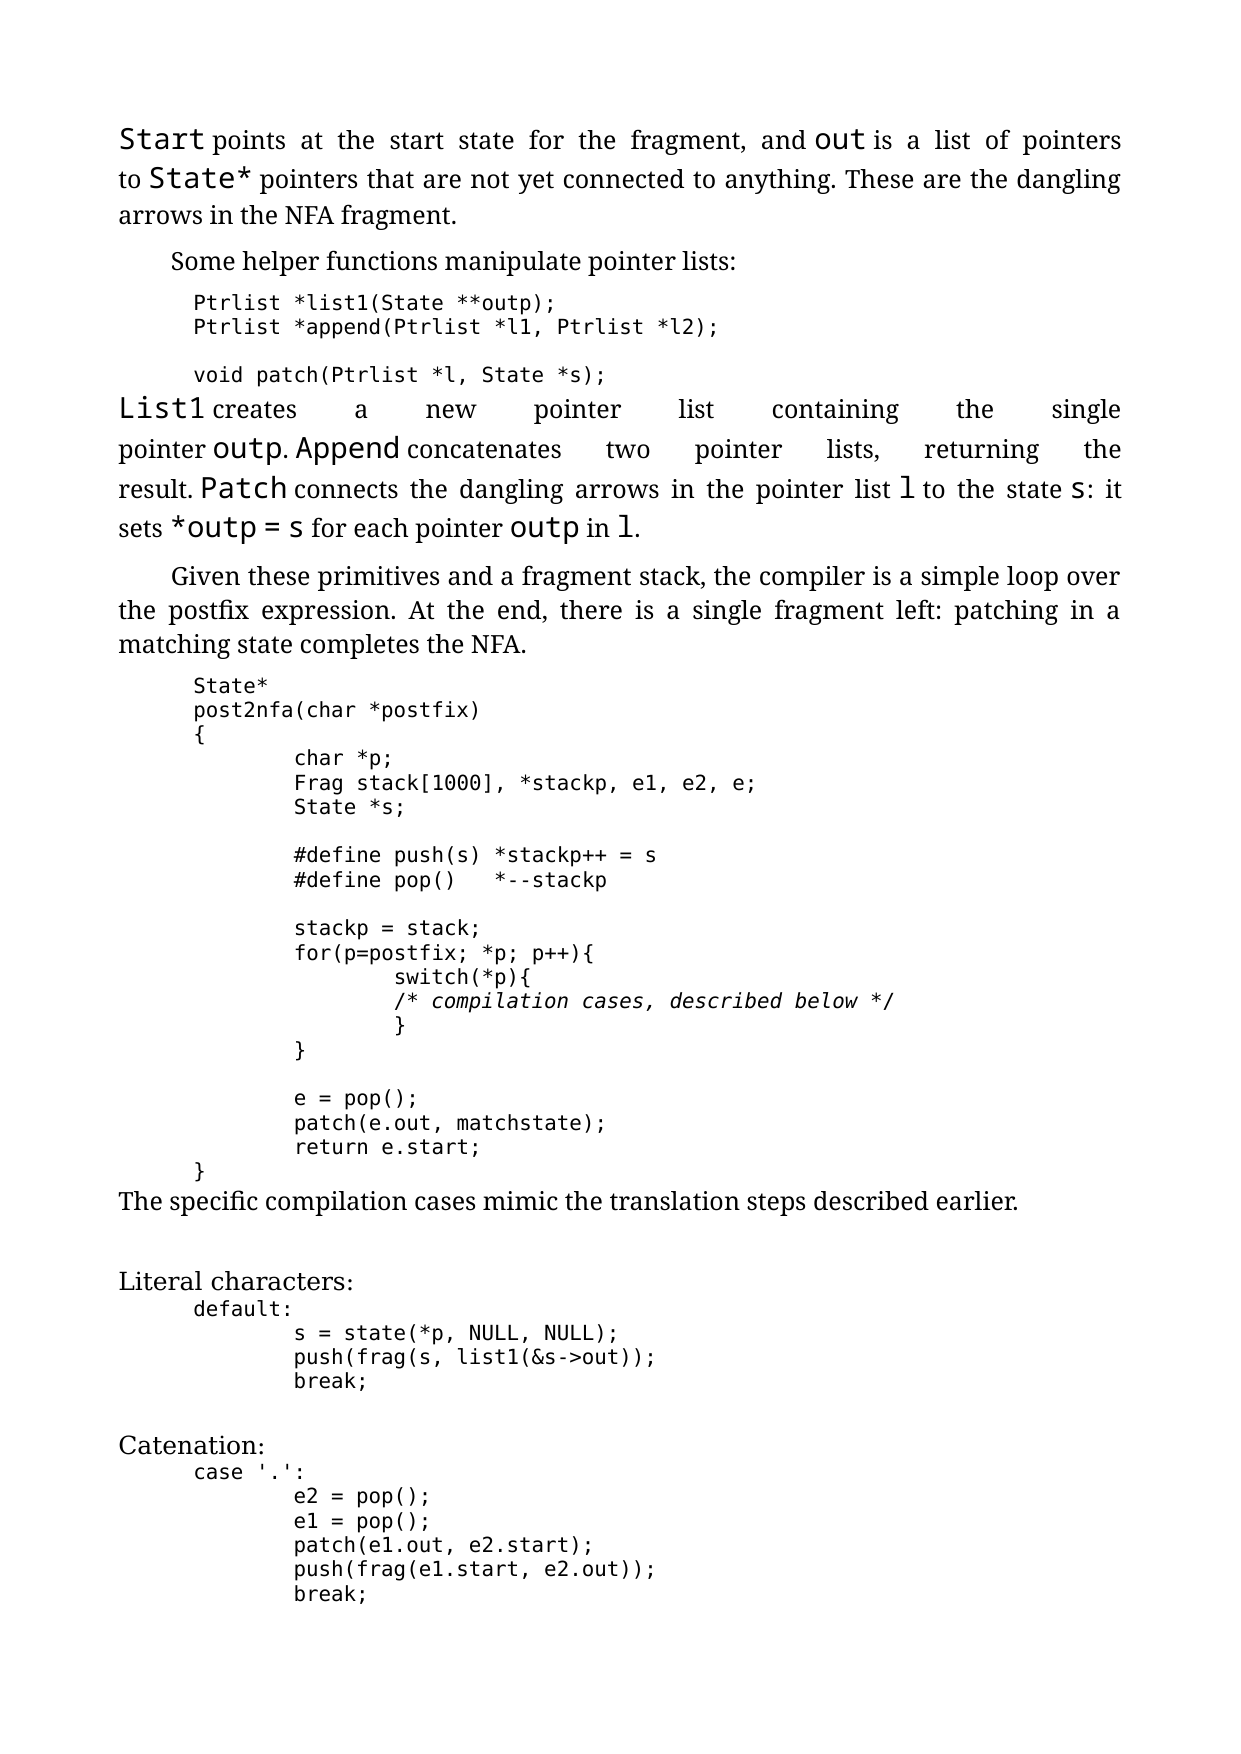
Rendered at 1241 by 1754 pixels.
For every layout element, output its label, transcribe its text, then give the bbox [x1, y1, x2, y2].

text char *p; [193, 746, 1047, 771]
table_cell Catenation: case '.': e2 = pop(); e1 = pop(); patch(e1.out, e2.start); push(frag(e1.start, e2.out)); break; [118, 1394, 871, 1606]
text void patch(Ptrlist *l, State *s); [193, 363, 1047, 388]
text stackp = stack; [193, 916, 1047, 941]
text return e.start; [193, 1135, 1047, 1159]
text Frag stack[1000], *stackp, e1, e2, e; [193, 771, 1047, 795]
text The specific compilation cases mimic the translation steps described earlier. [118, 1183, 1122, 1217]
text #define pop() *--stackp [193, 868, 1047, 892]
text } [193, 1159, 1047, 1183]
text { [193, 722, 1047, 746]
text #define push(s) *stackp++ = s [193, 843, 1047, 868]
table_cell [871, 1394, 1155, 1606]
text State *s; [193, 795, 1047, 819]
text Ptrlist *list1(State **outp); [193, 291, 1047, 315]
text post2nfa(char *postfix) [193, 698, 1047, 722]
text Given these primitives and a fragment stack, the compiler is a simple loop over the postfix expression. At the end, there is a single fragment left: patching in a matching state completes the NFA. [118, 559, 1122, 661]
text Some helper functions manipulate pointer lists: [118, 244, 1122, 278]
table_header [871, 1230, 1155, 1394]
text List1 creates a new pointer list containing the single pointer outp. Append concatenates two pointer lists, returning the result. Patch connects the dangling arrows in the pointer list l to the state s: it sets *outp = s for each pointer outp in l. [118, 388, 1122, 546]
text for(p=postfix; *p; p++){ [193, 941, 1047, 965]
table_header Literal characters: default: s = state(*p, NULL, NULL); push(frag(s, list1(&s->out)); break; [118, 1230, 871, 1394]
text /* compilation cases, described below */ [193, 989, 1047, 1013]
text } [193, 1013, 1047, 1038]
text Ptrlist *append(Ptrlist *l1, Ptrlist *l2); [193, 315, 1047, 339]
text switch(*p){ [193, 965, 1047, 989]
text Start points at the start state for the fragment, and out is a list of pointers to State* pointers that are not yet connected to anything. These are the dangling arrows in the NFA fragment. [118, 118, 1122, 232]
text e = pop(); [193, 1086, 1047, 1111]
text State* [193, 674, 1047, 698]
text patch(e.out, matchstate); [193, 1111, 1047, 1135]
text } [193, 1038, 1047, 1062]
